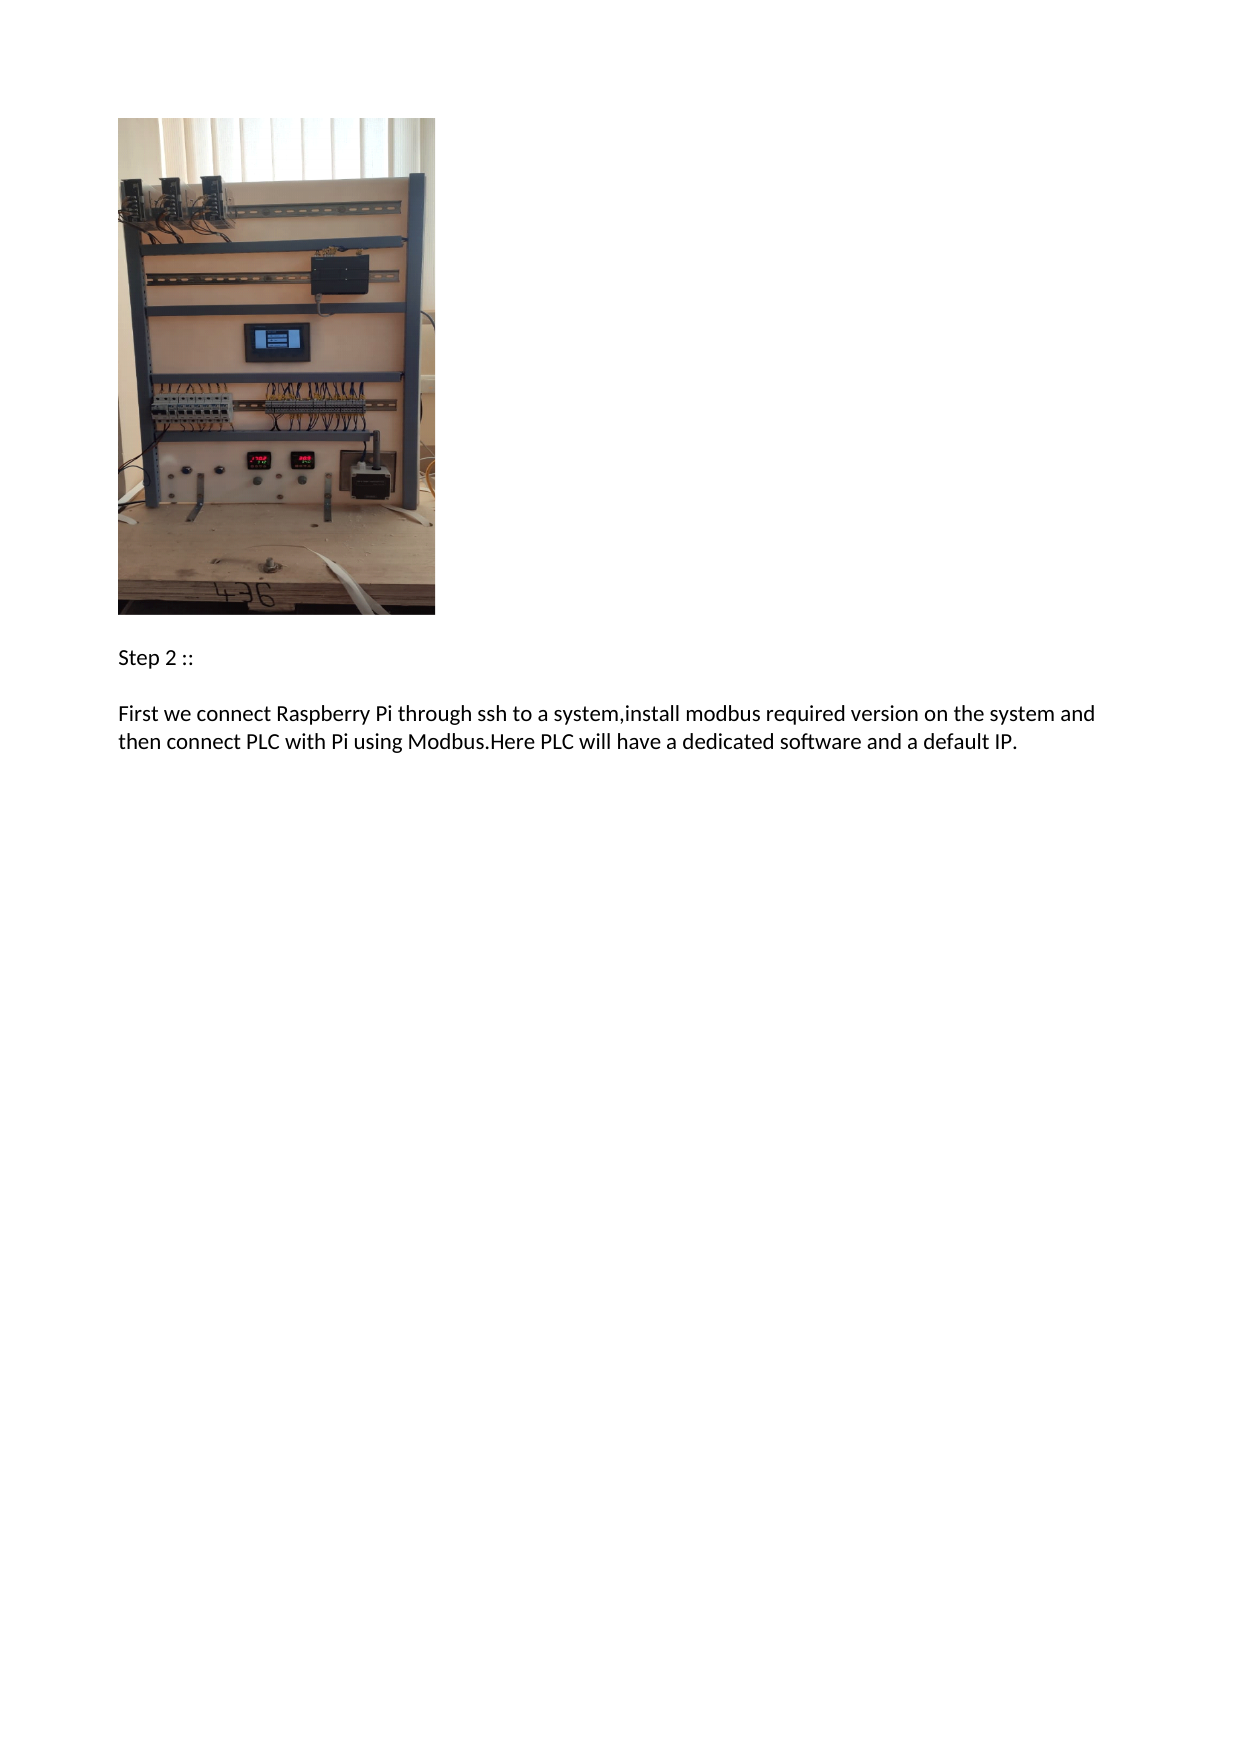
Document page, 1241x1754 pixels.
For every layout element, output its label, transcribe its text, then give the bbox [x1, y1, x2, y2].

text Step 2 :: [118, 643, 1122, 671]
text First we connect Raspberry Pi through ssh to a system,install modbus required version on the system and then connect PLC with Pi using Modbus.Here PLC will have a dedicated software and a default IP. [118, 699, 1122, 755]
